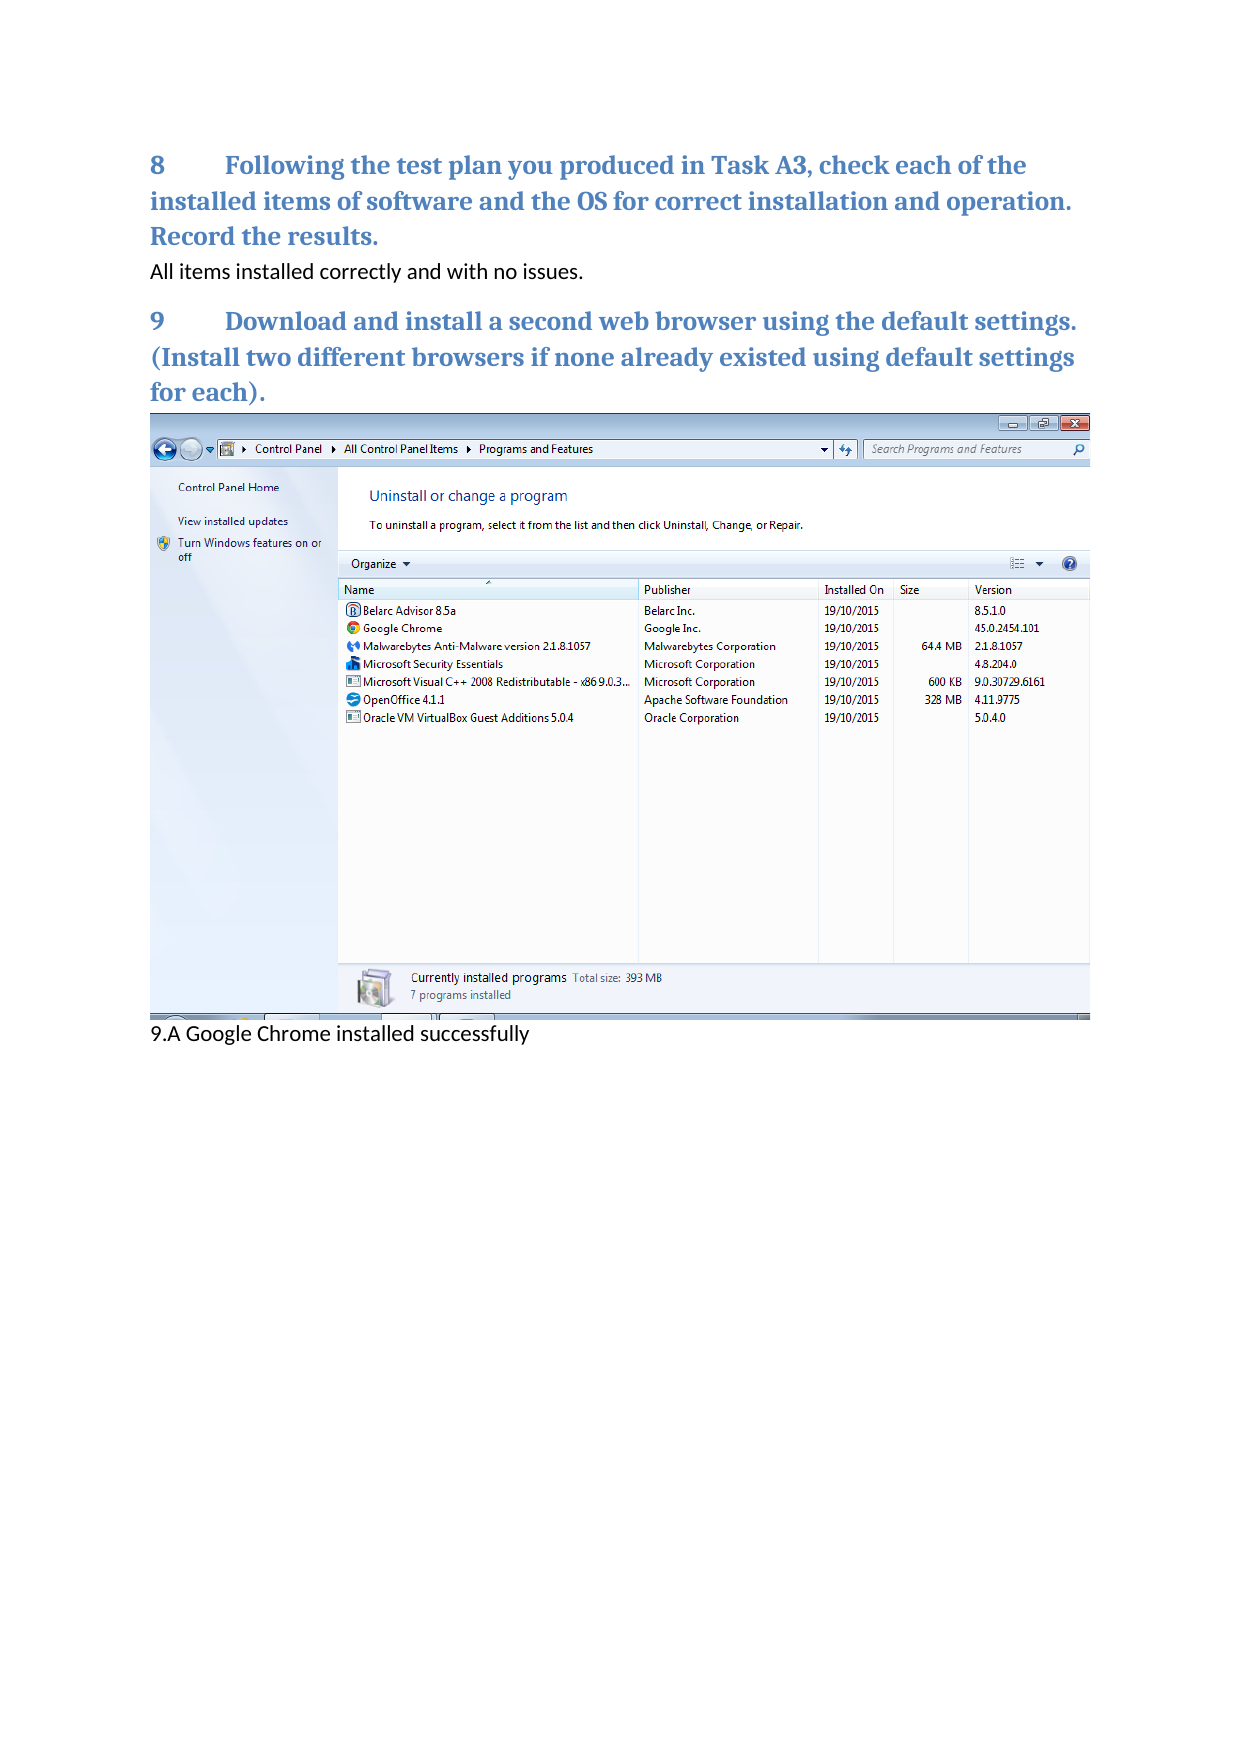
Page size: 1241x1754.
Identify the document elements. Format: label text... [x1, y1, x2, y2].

subtitle 9 Download and install a second web browser using the default settings. (Install two different browsers if none already existed using default settings for each). [150, 306, 1090, 409]
subtitle 8 Following the test plan you produced in Task A3, check each of the installed items of software and the OS for correct installation and operation. Record the results. [150, 150, 1090, 253]
text All items installed correctly and with no issues. [150, 257, 1090, 285]
text 9.A Google Chrome installed successfully [150, 1020, 1090, 1047]
